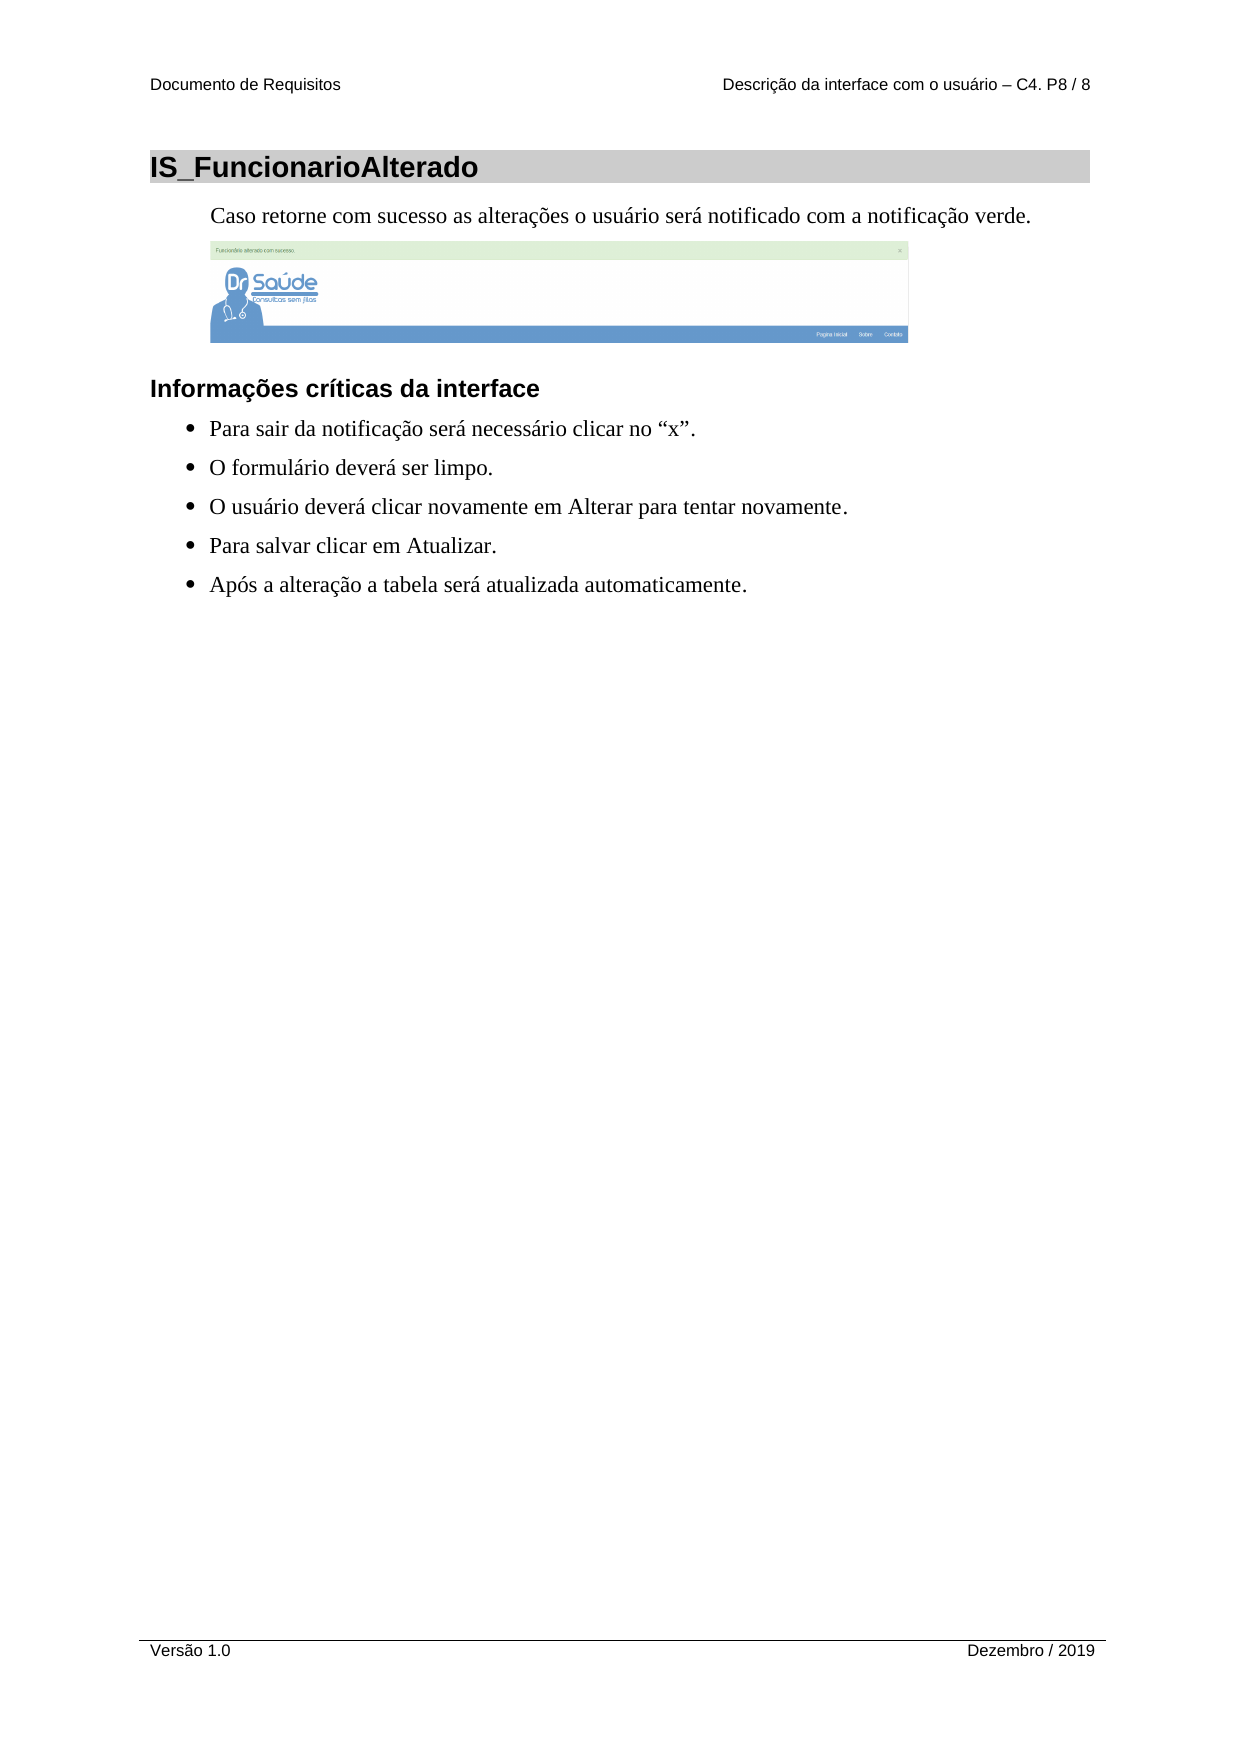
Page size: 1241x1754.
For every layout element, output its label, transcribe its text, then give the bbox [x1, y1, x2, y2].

picture [210, 241, 909, 343]
list Após a alteração a tabela será atualizada automaticamente. [186, 571, 1090, 597]
list Para sair da notificação será necessário clicar no “x”. [186, 415, 1090, 442]
subtitle Informações críticas da interface [150, 374, 1090, 403]
text Caso retorne com sucesso as alterações o usuário será notificado com a notificação verde. [210, 202, 1090, 229]
list O usuário deverá clicar novamente em Alterar para tentar novamente. [186, 493, 1090, 519]
list Para salvar clicar em Atualizar. [186, 532, 1090, 558]
list O formulário deverá ser limpo. [186, 454, 1090, 481]
subtitle IS_FuncionarioAlterado [150, 150, 1090, 183]
